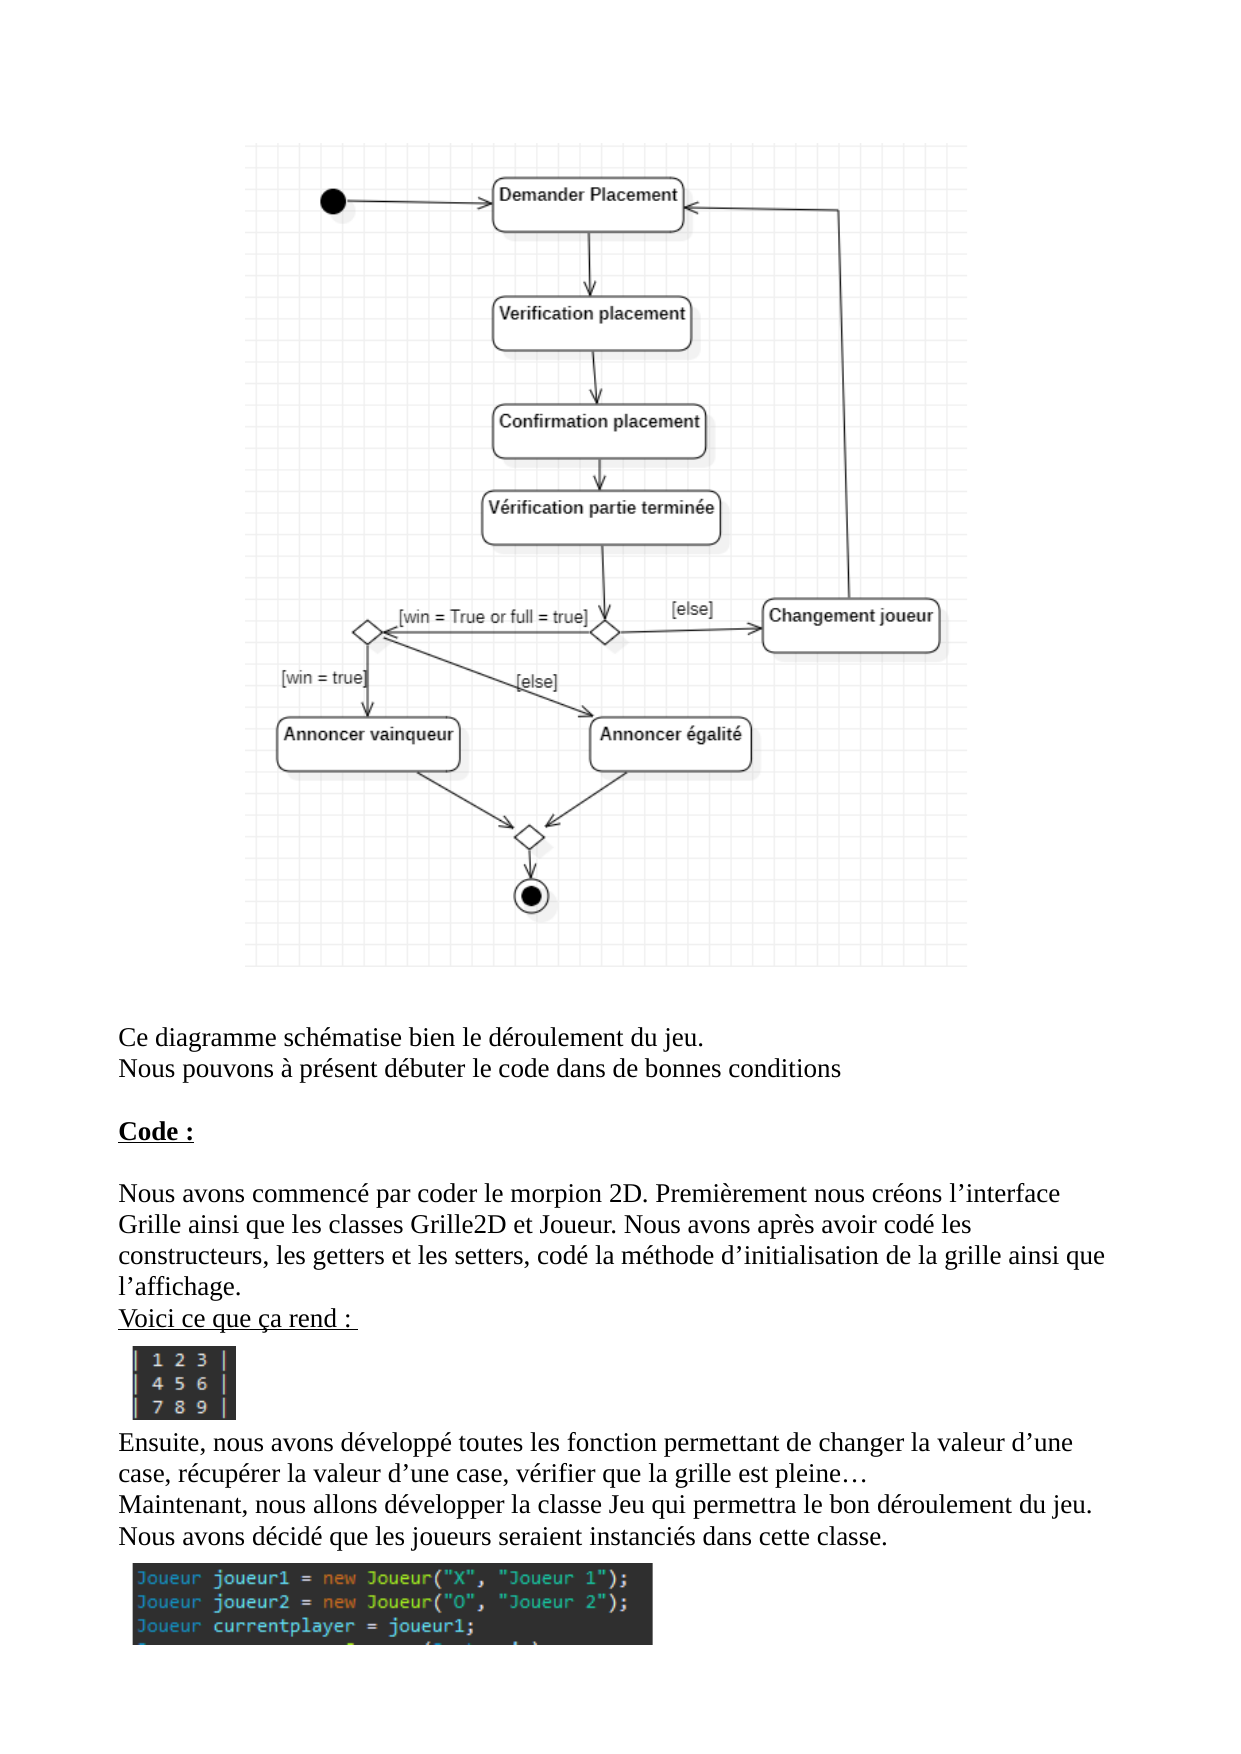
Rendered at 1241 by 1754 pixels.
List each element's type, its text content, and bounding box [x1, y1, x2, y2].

text Nous pouvons à présent débuter le code dans de bonnes conditions [118, 1052, 1122, 1084]
text Voici ce que ça rend : [118, 1302, 1122, 1333]
text Nous avons commencé par coder le morpion 2D. Premièrement nous créons l’interface Grille ainsi que les classes Grille2D et Joueur. Nous avons après avoir codé les constructeurs, les getters et les setters, codé la méthode d’initialisation de la grille ainsi que l’affichage. [118, 1177, 1122, 1302]
text Ce diagramme schématise bien le déroulement du jeu. [118, 1021, 1122, 1052]
picture [245, 143, 968, 967]
text Maintenant, nous allons développer la classe Jeu qui permettra le bon déroulement du jeu. [118, 1488, 1122, 1520]
text Nous avons décidé que les joueurs seraient instanciés dans cette classe. [118, 1520, 1122, 1551]
text Ensuite, nous avons développé toutes les fonction permettant de changer la valeur d’une case, récupérer la valeur d’une case, vérifier que la grille est pleine… [118, 1426, 1122, 1488]
text Code : [118, 1115, 1122, 1146]
picture [132, 1346, 236, 1420]
picture [132, 1563, 653, 1645]
